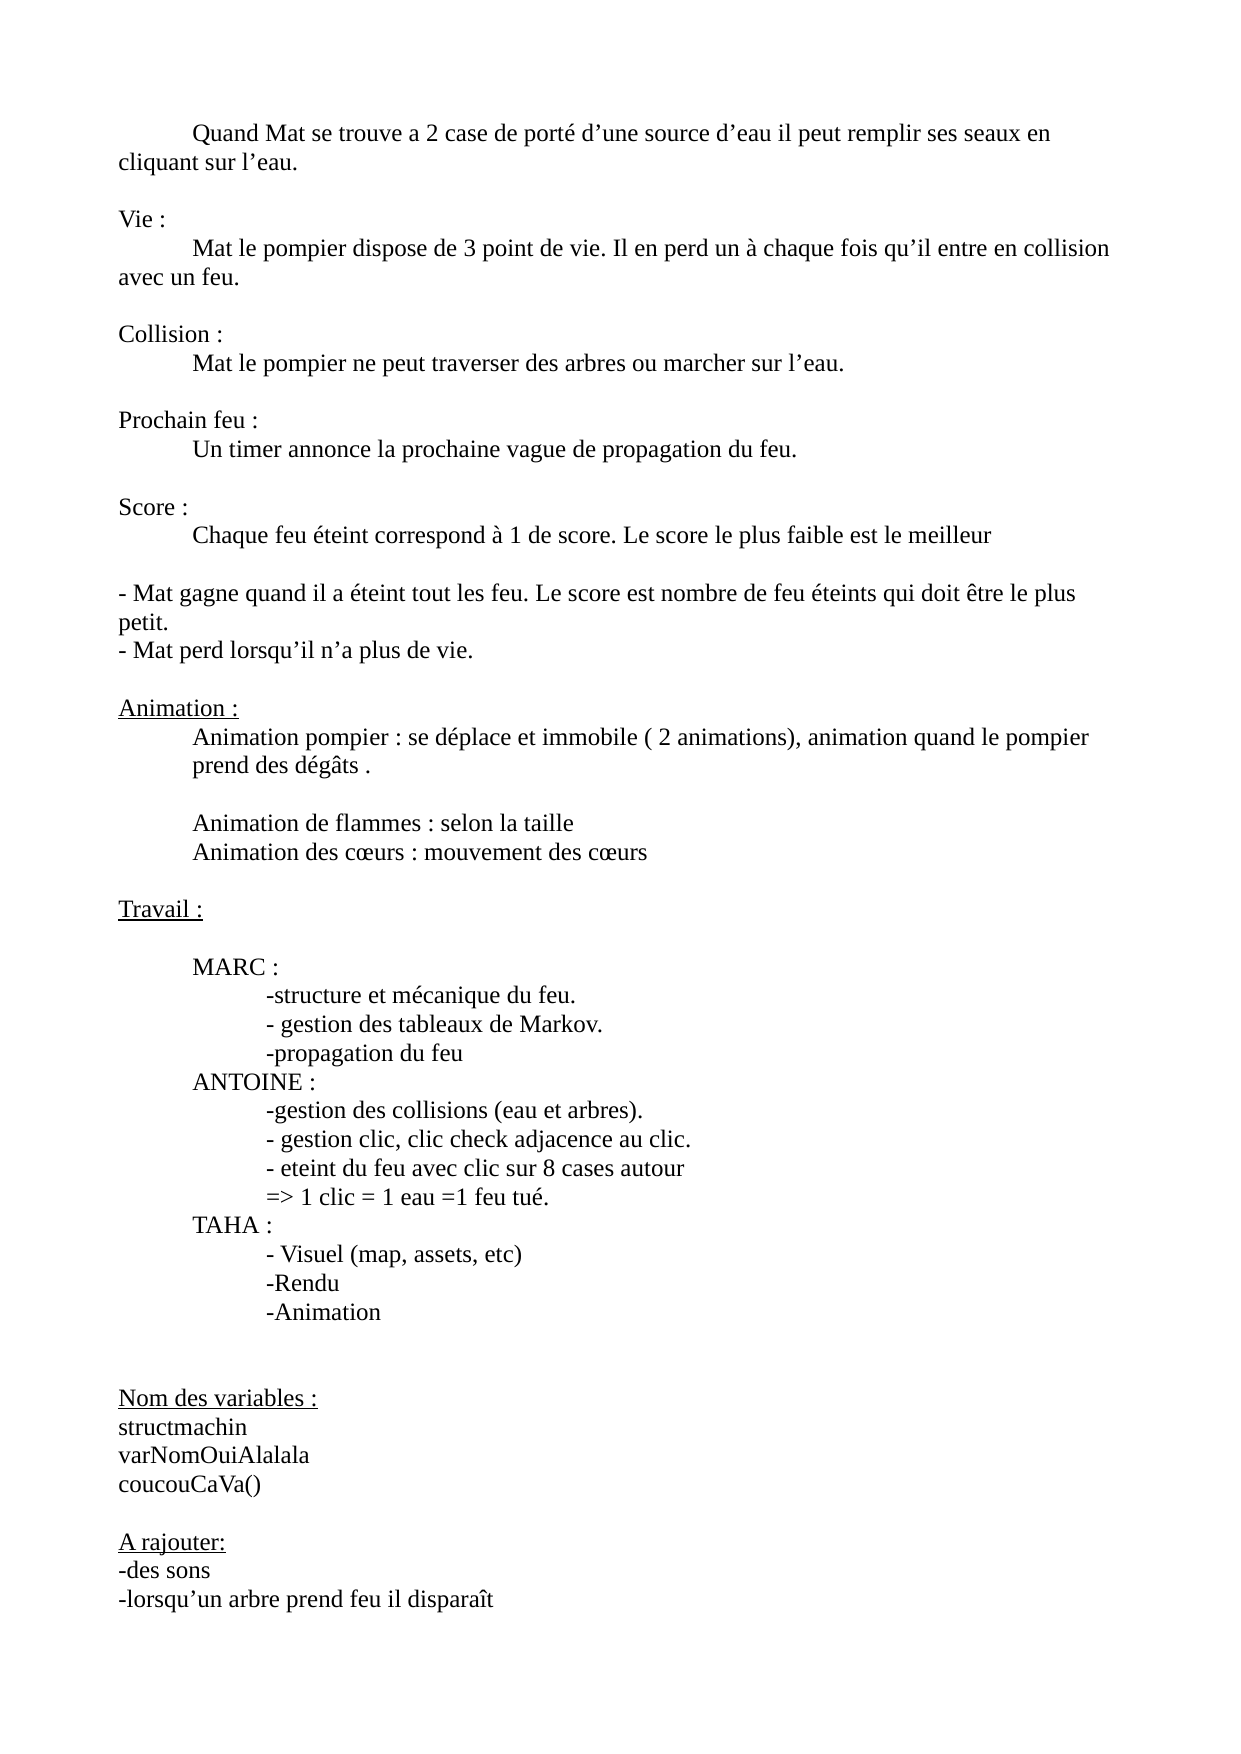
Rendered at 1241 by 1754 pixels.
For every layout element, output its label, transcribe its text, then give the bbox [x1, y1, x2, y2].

text Vie : [118, 204, 1122, 233]
text - eteint du feu avec clic sur 8 cases autour [118, 1153, 1122, 1182]
text Mat le pompier dispose de 3 point de vie. Il en perd un à chaque fois qu’il entre en collision avec un feu. [118, 233, 1122, 291]
text -Rendu [118, 1268, 1122, 1297]
text - Visuel (map, assets, etc) [118, 1239, 1122, 1268]
text Collision : [118, 319, 1122, 348]
text Travail : [118, 894, 1122, 923]
text => 1 clic = 1 eau =1 feu tué. [118, 1182, 1122, 1211]
text -des sons [118, 1556, 1122, 1584]
text Animation : [118, 693, 1122, 722]
text - gestion clic, clic check adjacence au clic. [118, 1124, 1122, 1153]
text -propagation du feu [118, 1038, 1122, 1067]
text Animation pompier : se déplace et immobile ( 2 animations), animation quand le pompier prend des dégâts . [118, 722, 1122, 779]
text -structure et mécanique du feu. [118, 981, 1122, 1009]
text Chaque feu éteint correspond à 1 de score. Le score le plus faible est le meilleur [118, 521, 1122, 549]
text Animation des cœurs : mouvement des cœurs [118, 837, 1122, 866]
text coucouCaVa() [118, 1469, 1122, 1498]
text - Mat perd lorsqu’il n’a plus de vie. [118, 636, 1122, 664]
text TAHA : [118, 1211, 1122, 1239]
text Quand Mat se trouve a 2 case de porté d’une source d’eau il peut remplir ses seaux en cliquant sur l’eau. [118, 118, 1122, 176]
text structmachin [118, 1412, 1122, 1441]
text -gestion des collisions (eau et arbres). [118, 1096, 1122, 1124]
text Animation de flammes : selon la taille [118, 808, 1122, 837]
text -Animation [118, 1297, 1122, 1326]
text MARC : [118, 952, 1122, 981]
text ANTOINE : [118, 1067, 1122, 1096]
text Nom des variables : [118, 1383, 1122, 1412]
text Score : [118, 492, 1122, 521]
text - Mat gagne quand il a éteint tout les feu. Le score est nombre de feu éteints qui doit être le plus petit. [118, 578, 1122, 636]
text varNomOuiAlalala [118, 1441, 1122, 1469]
text A rajouter: [118, 1527, 1122, 1556]
text - gestion des tableaux de Markov. [118, 1009, 1122, 1038]
text Mat le pompier ne peut traverser des arbres ou marcher sur l’eau. [118, 348, 1122, 377]
text Un timer annonce la prochaine vague de propagation du feu. [118, 434, 1122, 463]
text -lorsqu’un arbre prend feu il disparaît [118, 1584, 1122, 1613]
text Prochain feu : [118, 406, 1122, 434]
